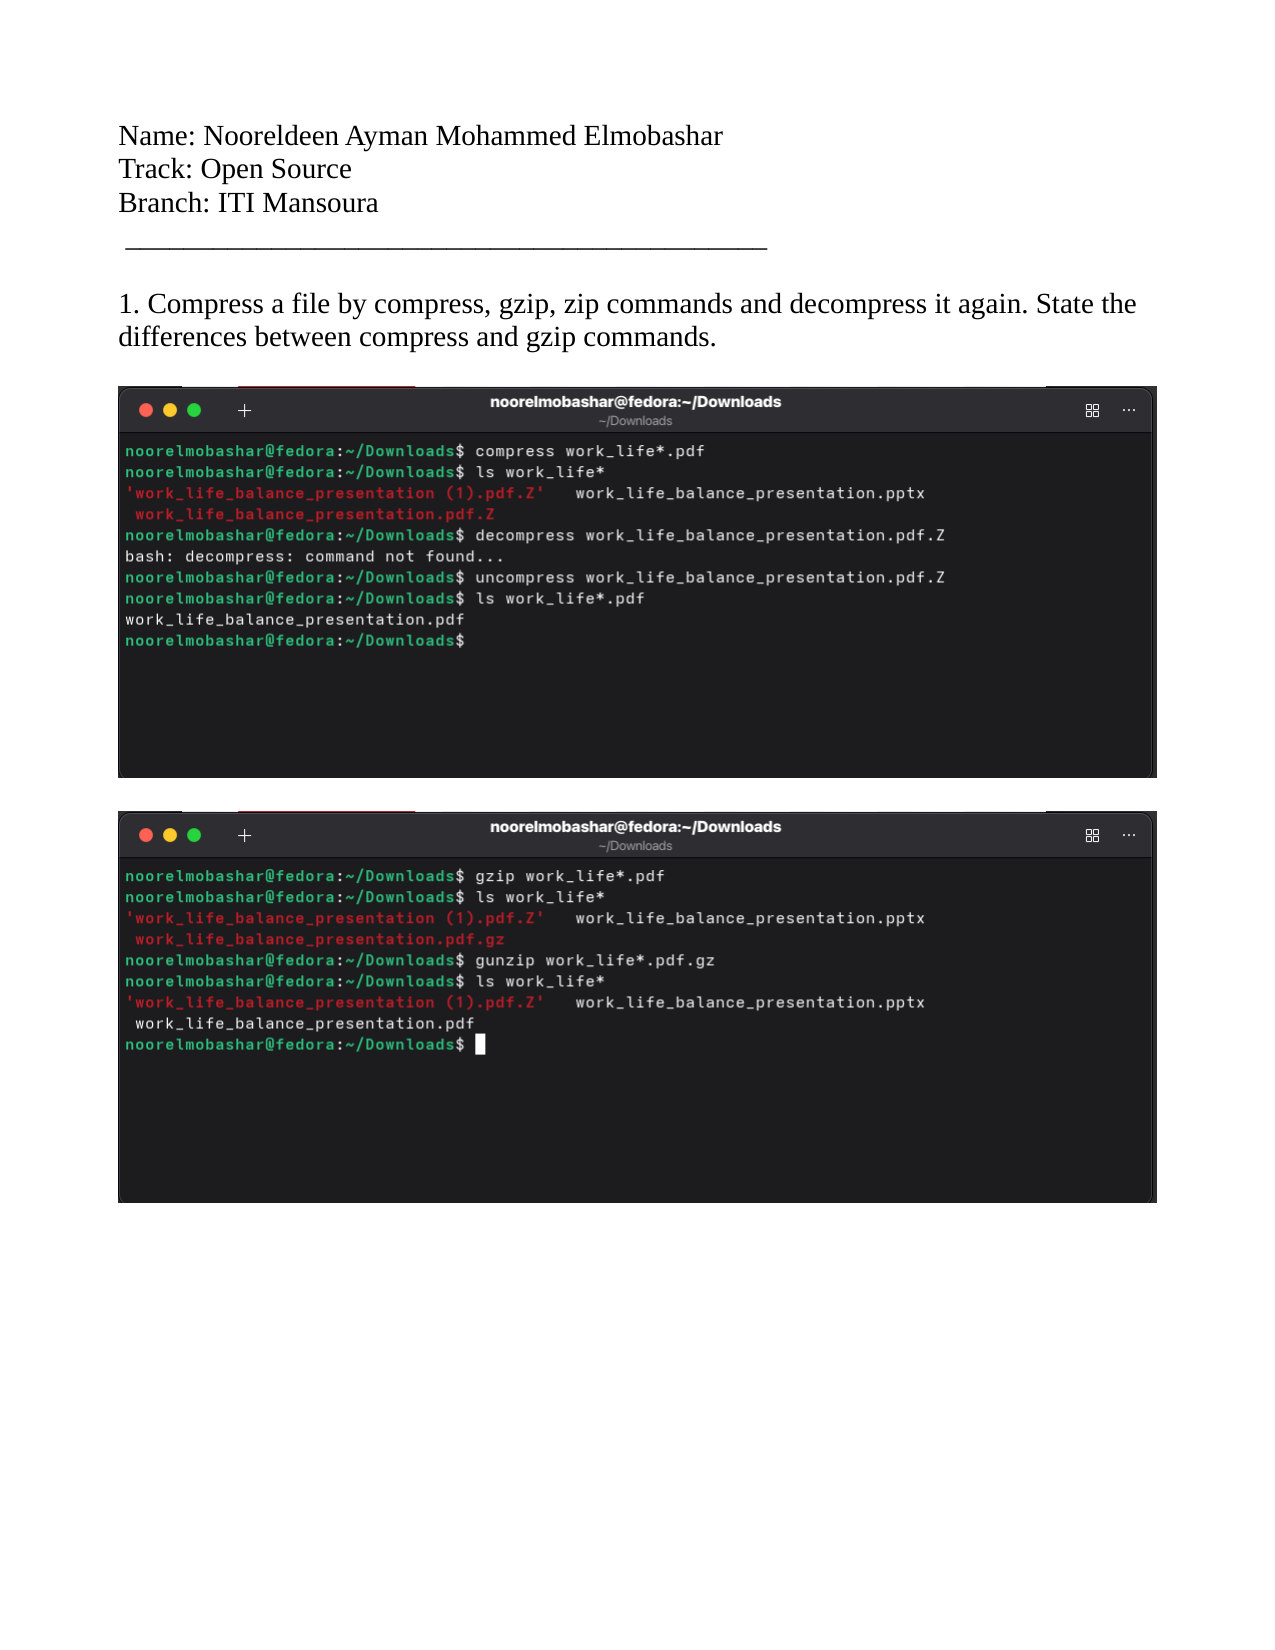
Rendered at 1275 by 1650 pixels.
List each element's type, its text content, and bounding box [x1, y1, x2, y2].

picture [118, 811, 1157, 1203]
picture [118, 386, 1157, 778]
text ____________________________________________ [118, 219, 1157, 252]
text differences between compress and gzip commands. [118, 319, 1157, 353]
text Track: Open Source [118, 152, 1157, 185]
text 1. Compress a file by compress, gzip, zip commands and decompress it again. State the [118, 286, 1157, 319]
text Branch: ITI Mansoura [118, 185, 1157, 219]
text Name: Nooreldeen Ayman Mohammed Elmobashar [118, 118, 1157, 152]
